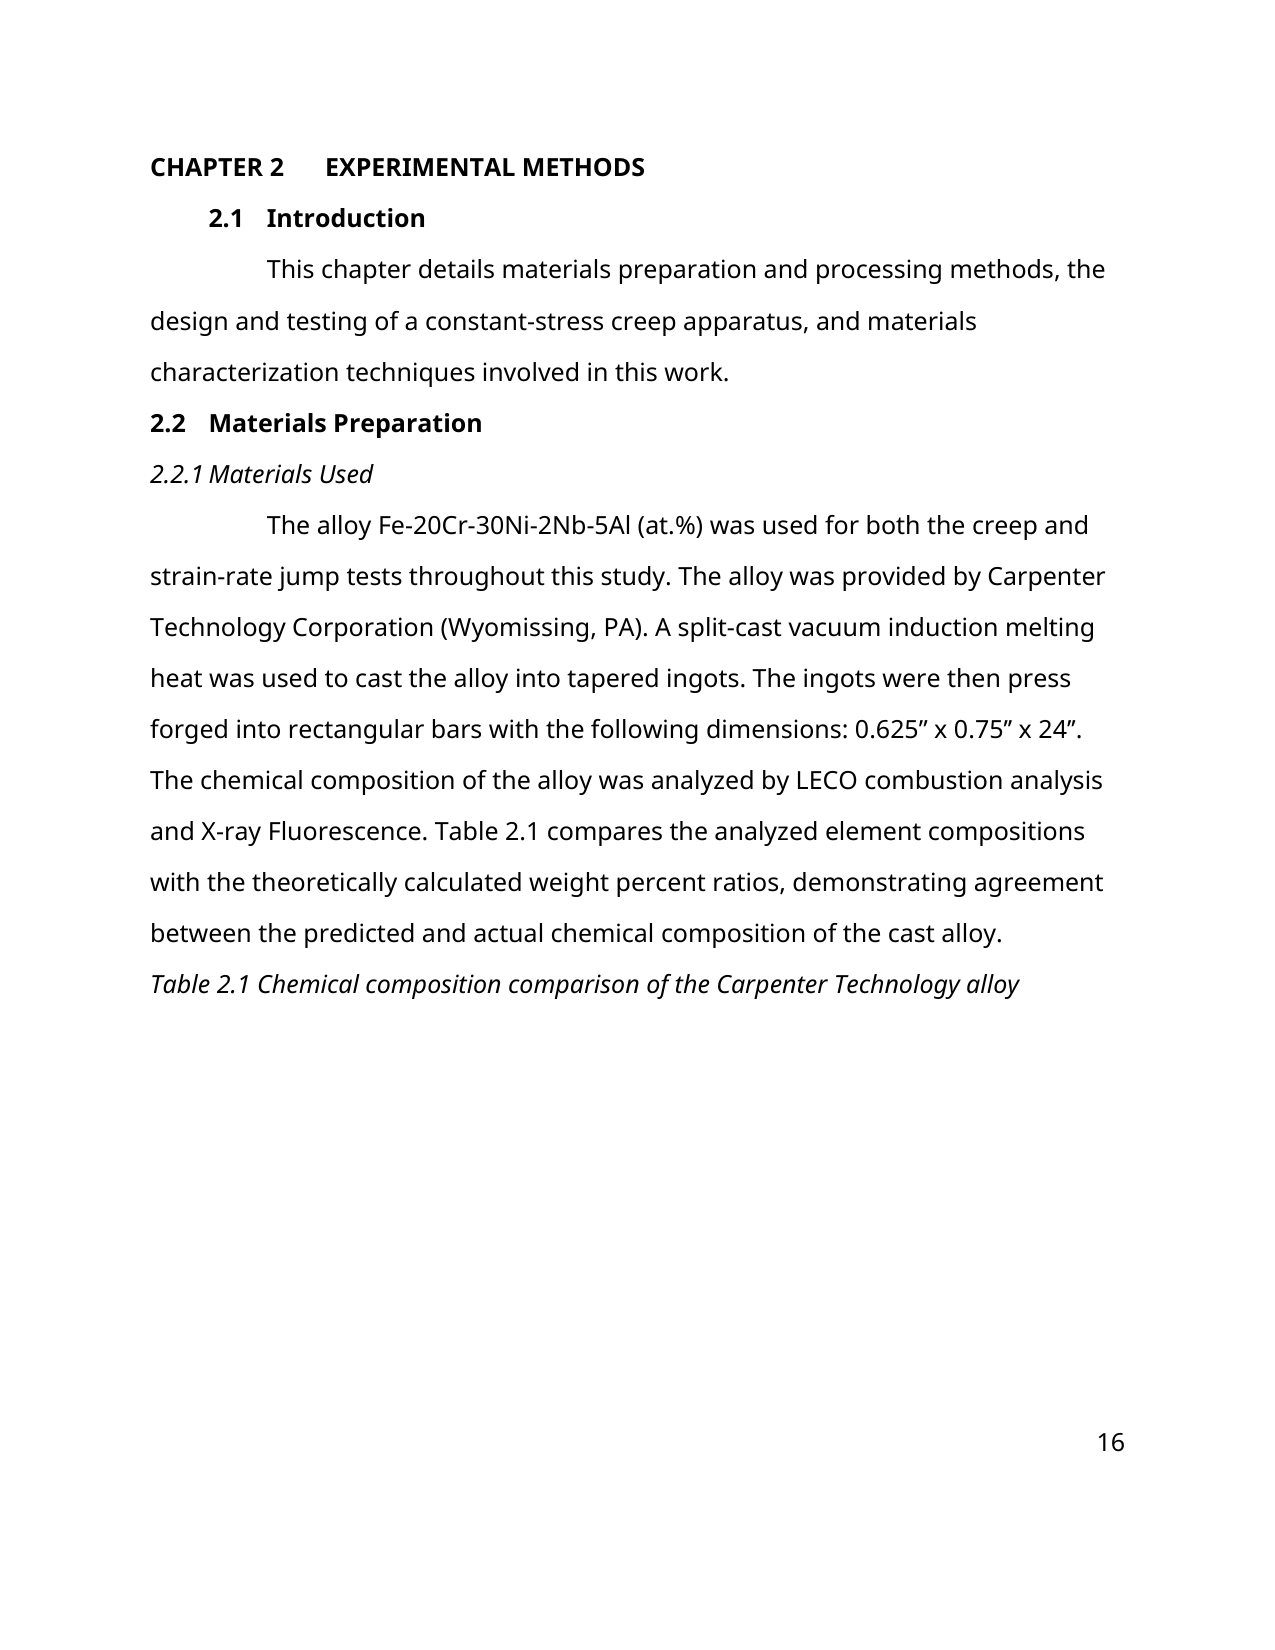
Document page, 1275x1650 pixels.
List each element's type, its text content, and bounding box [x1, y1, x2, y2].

text This chapter details materials preparation and processing methods, the design and testing of a constant-stress creep apparatus, and materials characterization techniques involved in this work. [150, 252, 1125, 388]
text The alloy Fe-20Cr-30Ni-2Nb-5Al (at.%) was used for both the creep and strain-rate jump tests throughout this study. The alloy was provided by Carpenter Technology Corporation (Wyomissing, PA). A split-cast vacuum induction melting heat was used to cast the alloy into tapered ingots. The ingots were then press forged into rectangular bars with the following dimensions: 0.625” x 0.75’’ x 24’’. The chemical composition of the alloy was analyzed by LECO combustion analysis and X-ray Fluorescence. Table 2.1 compares the analyzed element compositions with the theoretically calculated weight percent ratios, demonstrating agreement between the predicted and actual chemical composition of the cast alloy. [150, 507, 1125, 950]
text CHAPTER 2 EXPERIMENTAL METHODS [150, 150, 1125, 184]
text Table 2.1 Chemical composition comparison of the Carpenter Technology alloy [150, 967, 1125, 1001]
text 2.1 Introduction [150, 201, 1125, 235]
text 2.2.1 Materials Used [150, 456, 1125, 490]
text 2.2 Materials Preparation [150, 405, 1125, 439]
